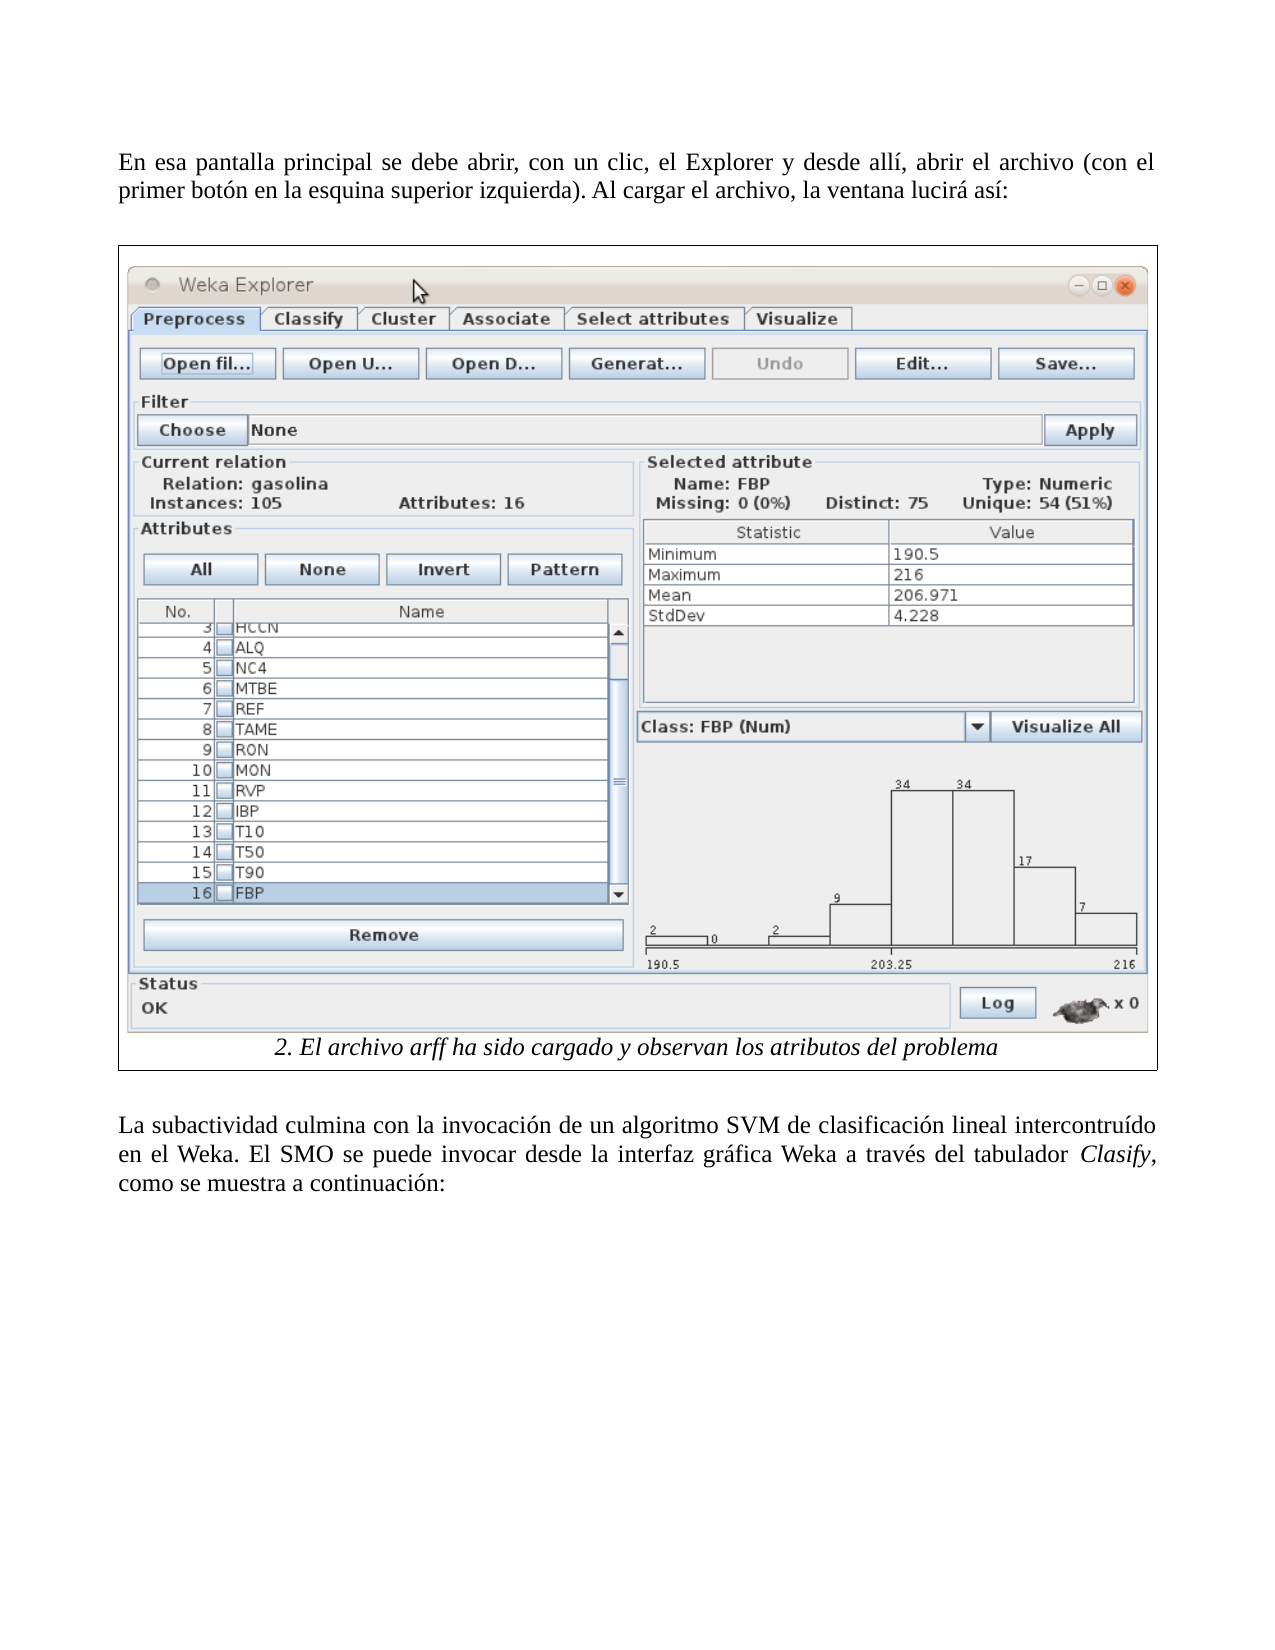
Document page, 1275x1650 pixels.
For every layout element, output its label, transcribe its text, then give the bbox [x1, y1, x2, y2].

text La subactividad culmina con la invocación de un algoritmo SVM de clasificación lineal intercontruído en el Weka. El SMO se puede invocar desde la interfaz gráfica Weka a través del tabulador Clasify, como se muestra a continuación: [118, 1111, 1157, 1197]
text 2. El archivo arff ha sido cargado y observan los atributos del problema [127, 1033, 1148, 1061]
picture [127, 266, 1149, 1033]
text En esa pantalla principal se debe abrir, con un clic, el Explorer y desde allí, abrir el archivo (con el primer botón en la esquina superior izquierda). Al cargar el archivo, la ventana lucirá así: [118, 147, 1157, 204]
